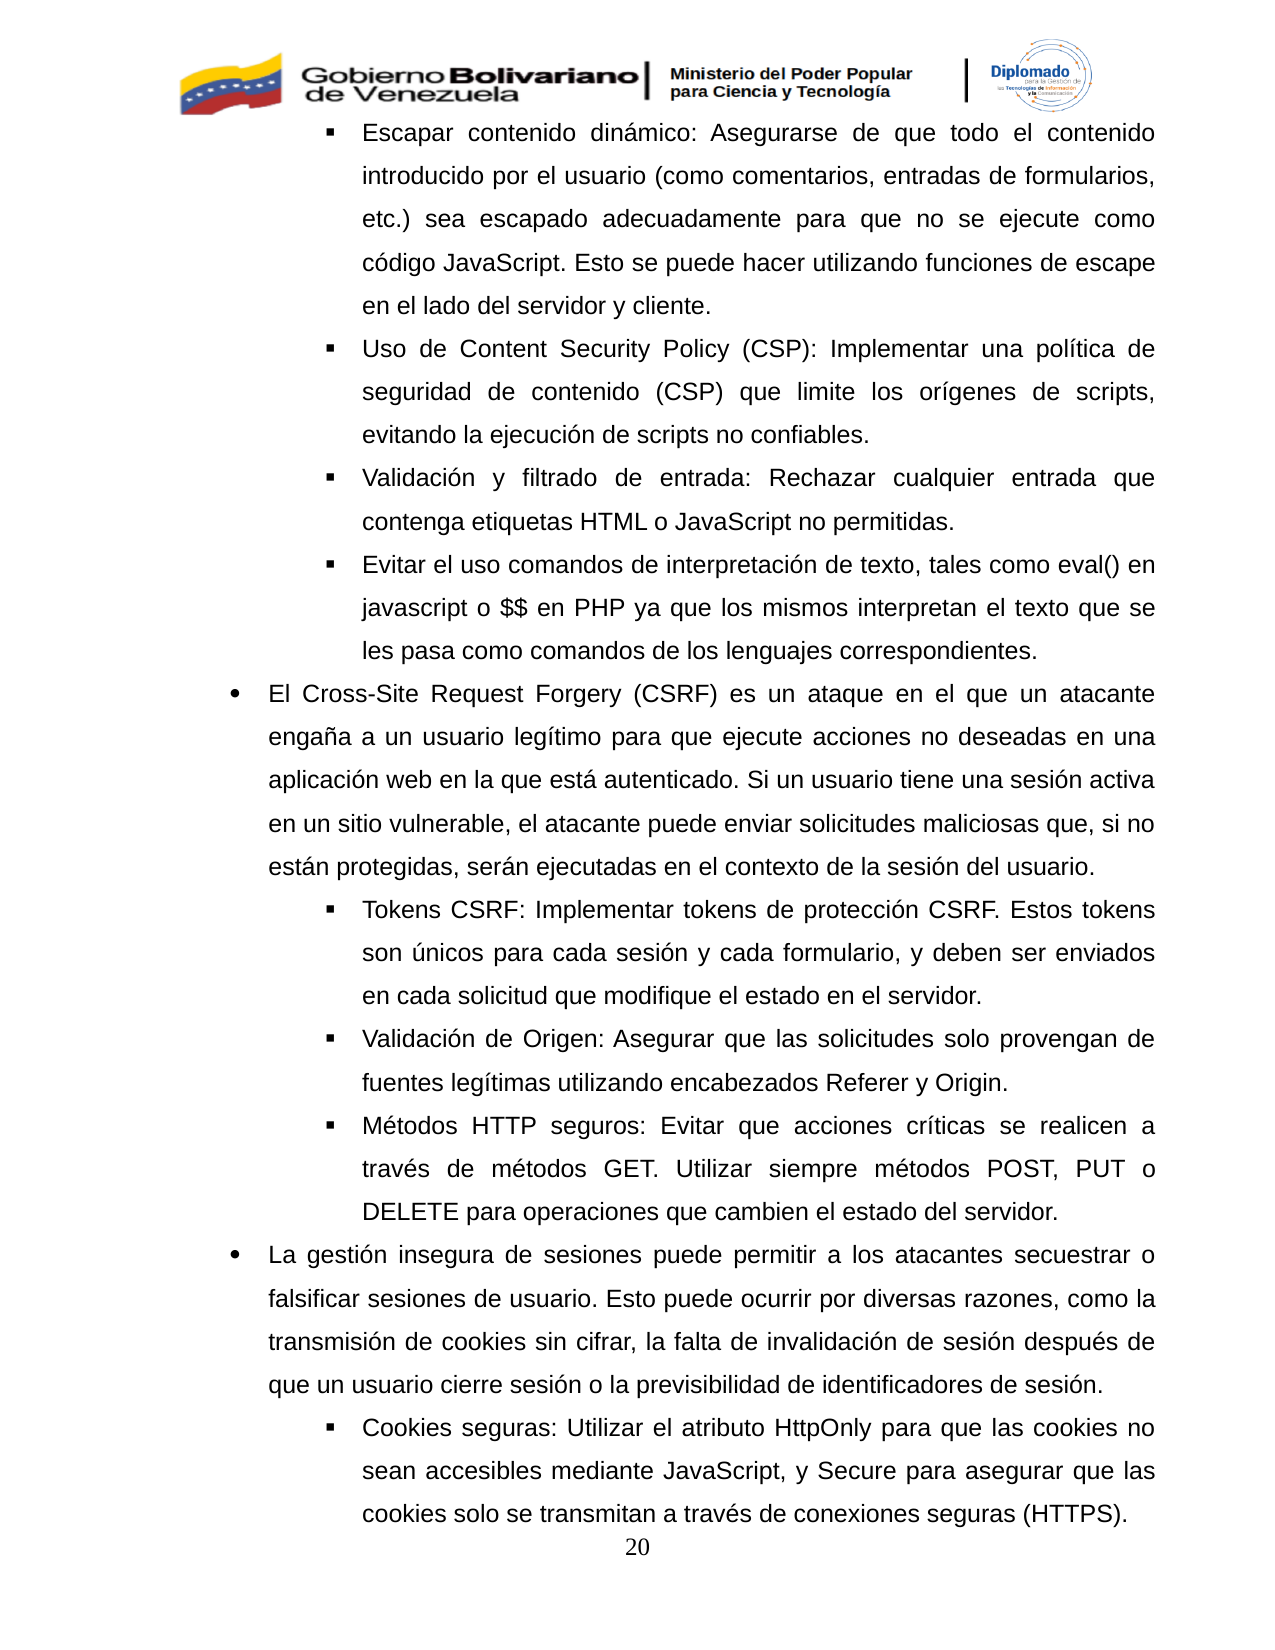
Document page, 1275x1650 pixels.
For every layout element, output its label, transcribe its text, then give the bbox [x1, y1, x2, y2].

list La gestión insegura de sesiones puede permitir a los atacantes secuestrar o falsificar sesiones de usuario. Esto puede ocurrir por diversas razones, como la transmisión de cookies sin cifrar, la falta de invalidación de sesión después de que un usuario cierre sesión o la previsibilidad de identificadores de sesión. [231, 1240, 1157, 1398]
list Cookies seguras: Utilizar el atributo HttpOnly para que las cookies no sean accesibles mediante JavaScript, y Secure para asegurar que las cookies solo se transmitan a través de conexiones seguras (HTTPS). [324, 1413, 1157, 1528]
list Validación de Origen: Asegurar que las solicitudes solo provengan de fuentes legítimas utilizando encabezados Referer y Origin. [324, 1024, 1157, 1096]
list Tokens CSRF: Implementar tokens de protección CSRF. Estos tokens son únicos para cada sesión y cada formulario, y deben ser enviados en cada solicitud que modifique el estado en el servidor. [324, 895, 1157, 1010]
list Escapar contenido dinámico: Asegurarse de que todo el contenido introducido por el usuario (como comentarios, entradas de formularios, etc.) sea escapado adecuadamente para que no se ejecute como código JavaScript. Esto se puede hacer utilizando funciones de escape en el lado del servidor y cliente. [324, 118, 1157, 319]
list El Cross-Site Request Forgery (CSRF) es un ataque en el que un atacante engaña a un usuario legítimo para que ejecute acciones no deseadas en una aplicación web en la que está autenticado. Si un usuario tiene una sesión activa en un sitio vulnerable, el atacante puede enviar solicitudes maliciosas que, si no están protegidas, serán ejecutadas en el contexto de la sesión del usuario. [231, 679, 1157, 881]
list Validación y filtrado de entrada: Rechazar cualquier entrada que contenga etiquetas HTML o JavaScript no permitidas. [324, 463, 1157, 535]
list Métodos HTTP seguros: Evitar que acciones críticas se realicen a través de métodos GET. Utilizar siempre métodos POST, PUT o DELETE para operaciones que cambien el estado del servidor. [324, 1111, 1157, 1226]
list Evitar el uso comandos de interpretación de texto, tales como eval() en javascript o $$ en PHP ya que los mismos interpretan el texto que se les pasa como comandos de los lenguajes correspondientes. [324, 550, 1157, 665]
list Uso de Content Security Policy (CSP): Implementar una política de seguridad de contenido (CSP) que limite los orígenes de scripts, evitando la ejecución de scripts no confiables. [324, 334, 1157, 449]
